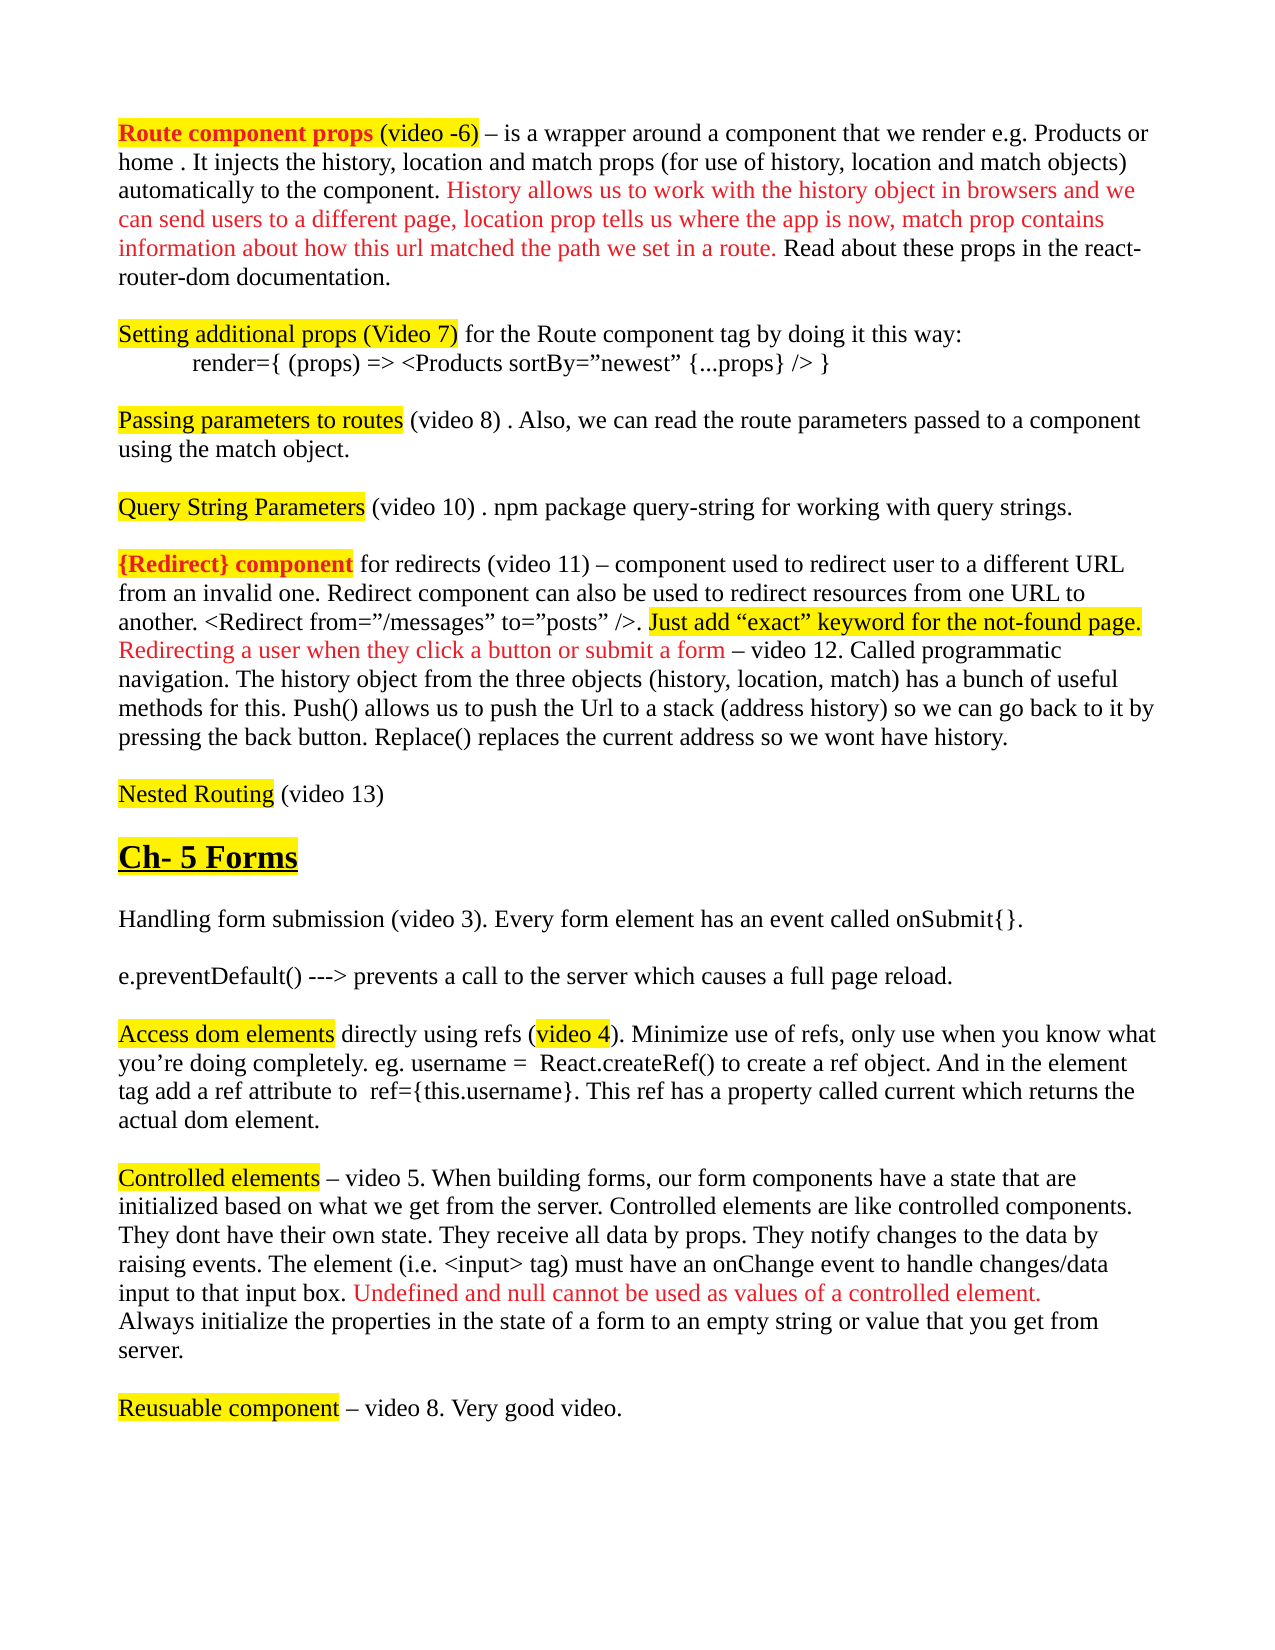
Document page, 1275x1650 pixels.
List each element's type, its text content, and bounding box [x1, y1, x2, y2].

text Nested Routing (video 13) [118, 779, 1157, 808]
text Route component props (video -6) – is a wrapper around a component that we render e.g. Products or home . It injects the history, location and match props (for use of history, location and match objects) automatically to the component. History allows us to work with the history object in browsers and we can send users to a different page, location prop tells us where the app is now, match prop contains information about how this url matched the path we set in a route. Read about these props in the react-router-dom documentation. [118, 118, 1157, 291]
text Query String Parameters (video 10) . npm package query-string for working with query strings. [118, 492, 1157, 521]
text e.preventDefault() ---> prevents a call to the server which causes a full page reload. [118, 961, 1157, 990]
text Setting additional props (Video 7) for the Route component tag by doing it this way: [118, 319, 1157, 348]
text Reusuable component – video 8. Very good video. [118, 1393, 1157, 1421]
text {Redirect} component for redirects (video 11) – component used to redirect user to a different URL from an invalid one. Redirect component can also be used to redirect resources from one URL to another. <Redirect from=”/messages” to=”posts” />. Just add “exact” keyword for the not-found page. [118, 549, 1157, 636]
text Redirecting a user when they click a button or submit a form – video 12. Called programmatic navigation. The history object from the three objects (history, location, match) has a bunch of useful methods for this. Push() allows us to push the Url to a stack (address history) so we can go back to it by pressing the back button. Replace() replaces the current address so we wont have history. [118, 636, 1157, 751]
text Always initialize the properties in the state of a form to an empty string or value that you get from server. [118, 1306, 1157, 1364]
text Controlled elements – video 5. When building forms, our form components have a state that are initialized based on what we get from the server. Controlled elements are like controlled components. They dont have their own state. They receive all data by props. They notify changes to the data by raising events. The element (i.e. <input> tag) must have an onChange event to handle changes/data input to that input box. Undefined and null cannot be used as values of a controlled element. [118, 1163, 1157, 1306]
text Access dom elements directly using refs (video 4). Minimize use of refs, only use when you know what you’re doing completely. eg. username = React.createRef() to create a ref object. And in the element tag add a ref attribute to ref={this.username}. This ref has a property called current which returns the actual dom element. [118, 1019, 1157, 1134]
text Passing parameters to routes (video 8) . Also, we can read the route parameters passed to a component using the match object. [118, 406, 1157, 463]
text render={ (props) => <Products sortBy=”newest” {...props} /> } [118, 348, 1157, 377]
text Handling form submission (video 3). Every form element has an event called onSubmit{}. [118, 904, 1157, 933]
text Ch- 5 Forms [118, 837, 1157, 875]
